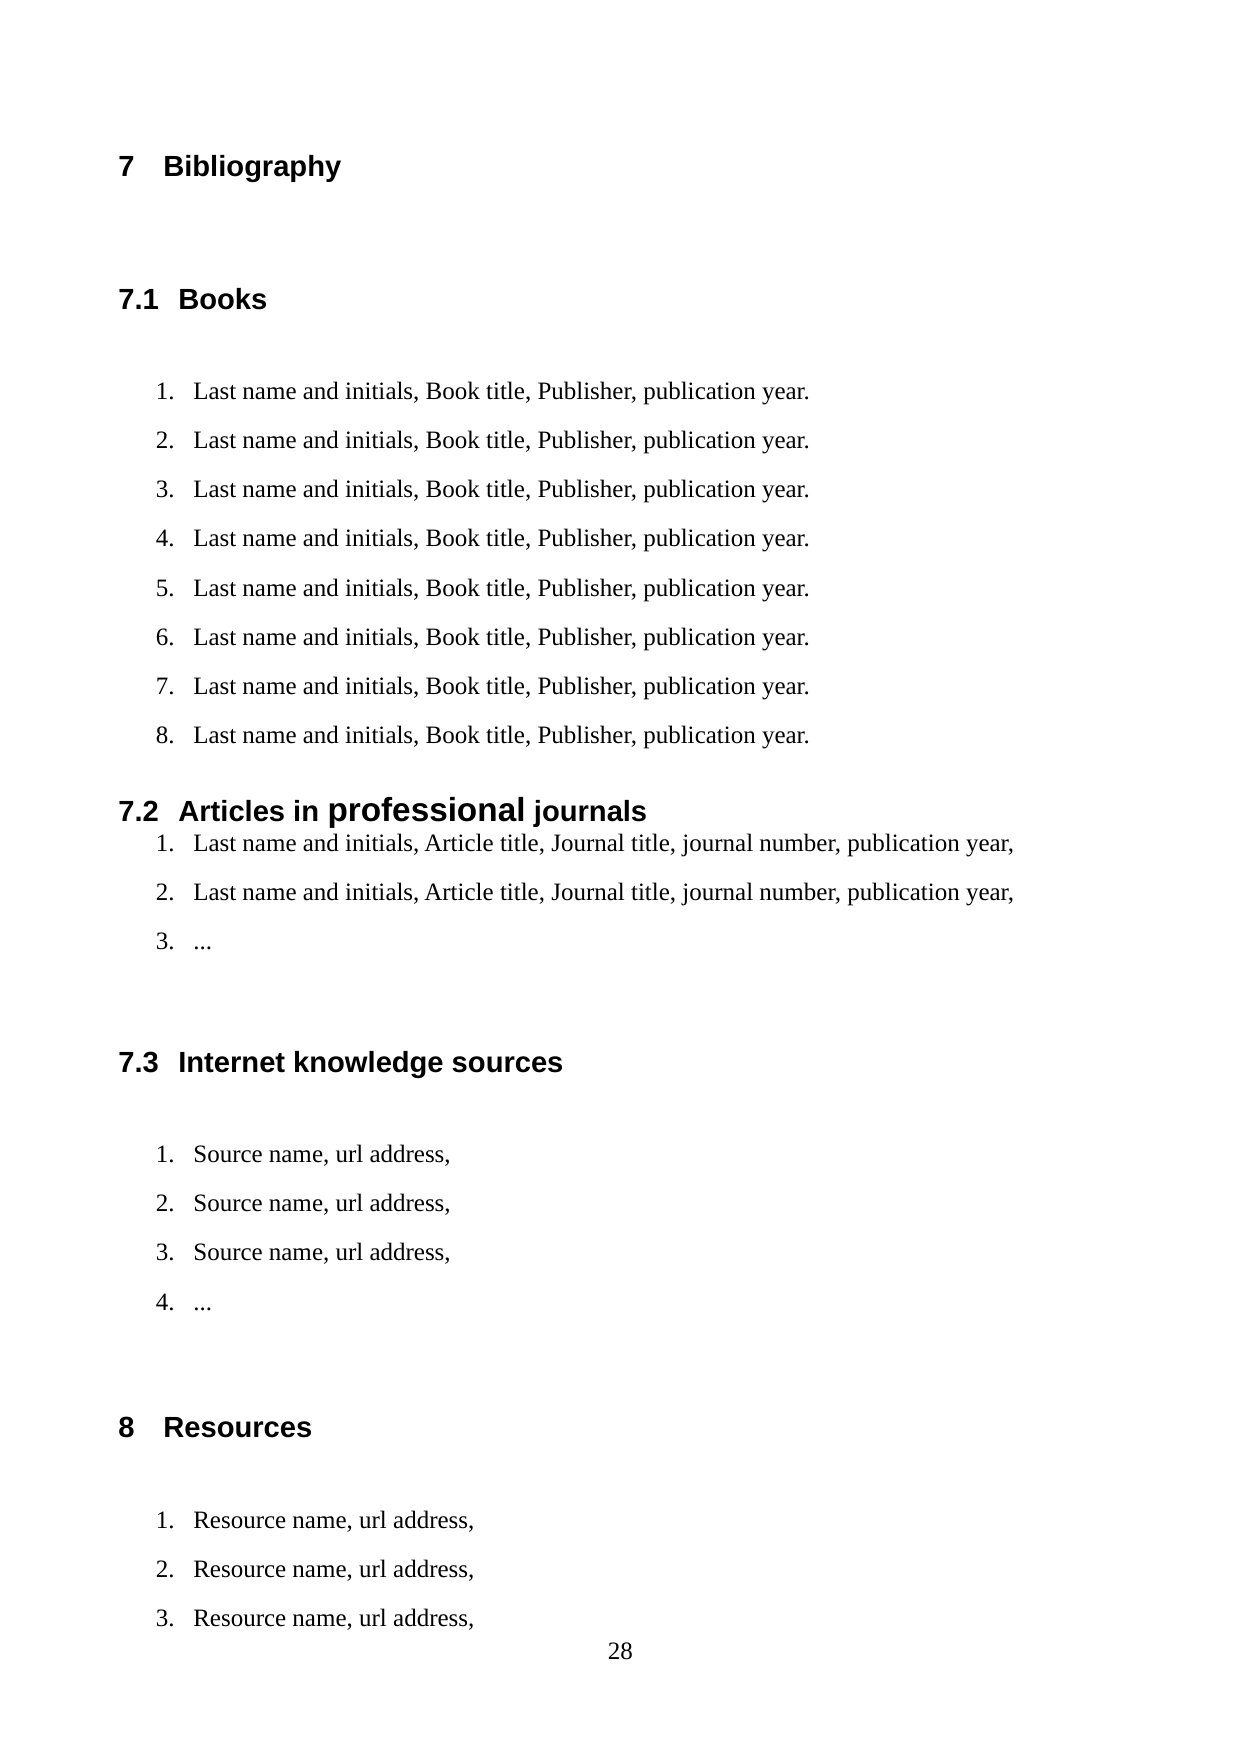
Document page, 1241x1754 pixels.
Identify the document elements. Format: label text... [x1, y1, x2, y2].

list Last name and initials, Book title, Publisher, publication year. [156, 671, 1122, 699]
subtitle Resources [118, 1410, 1122, 1443]
list Last name and initials, Book title, Publisher, publication year. [156, 376, 1122, 405]
list Last name and initials, Book title, Publisher, publication year. [156, 720, 1122, 748]
list Last name and initials, Article title, Journal title, journal number, publication year, [156, 828, 1122, 857]
list ... [156, 926, 1122, 955]
list Last name and initials, Book title, Publisher, publication year. [156, 573, 1122, 601]
list Resource name, url address, [156, 1554, 1122, 1583]
list Resource name, url address, [156, 1505, 1122, 1533]
list Last name and initials, Book title, Publisher, publication year. [156, 523, 1122, 552]
list Source name, url address, [156, 1237, 1122, 1266]
list Source name, url address, [156, 1139, 1122, 1168]
list Last name and initials, Book title, Publisher, publication year. [156, 425, 1122, 454]
list ... [156, 1287, 1122, 1315]
subtitle Internet knowledge sources [118, 1045, 1122, 1079]
list Resource name, url address, [156, 1603, 1122, 1632]
subtitle Articles in professional journals [118, 790, 1122, 828]
list Last name and initials, Book title, Publisher, publication year. [156, 474, 1122, 503]
list Source name, url address, [156, 1188, 1122, 1217]
list Last name and initials, Book title, Publisher, publication year. [156, 622, 1122, 650]
subtitle Books [118, 282, 1122, 316]
list Last name and initials, Article title, Journal title, journal number, publication year, [156, 877, 1122, 906]
subtitle Bibliography [118, 149, 1122, 183]
